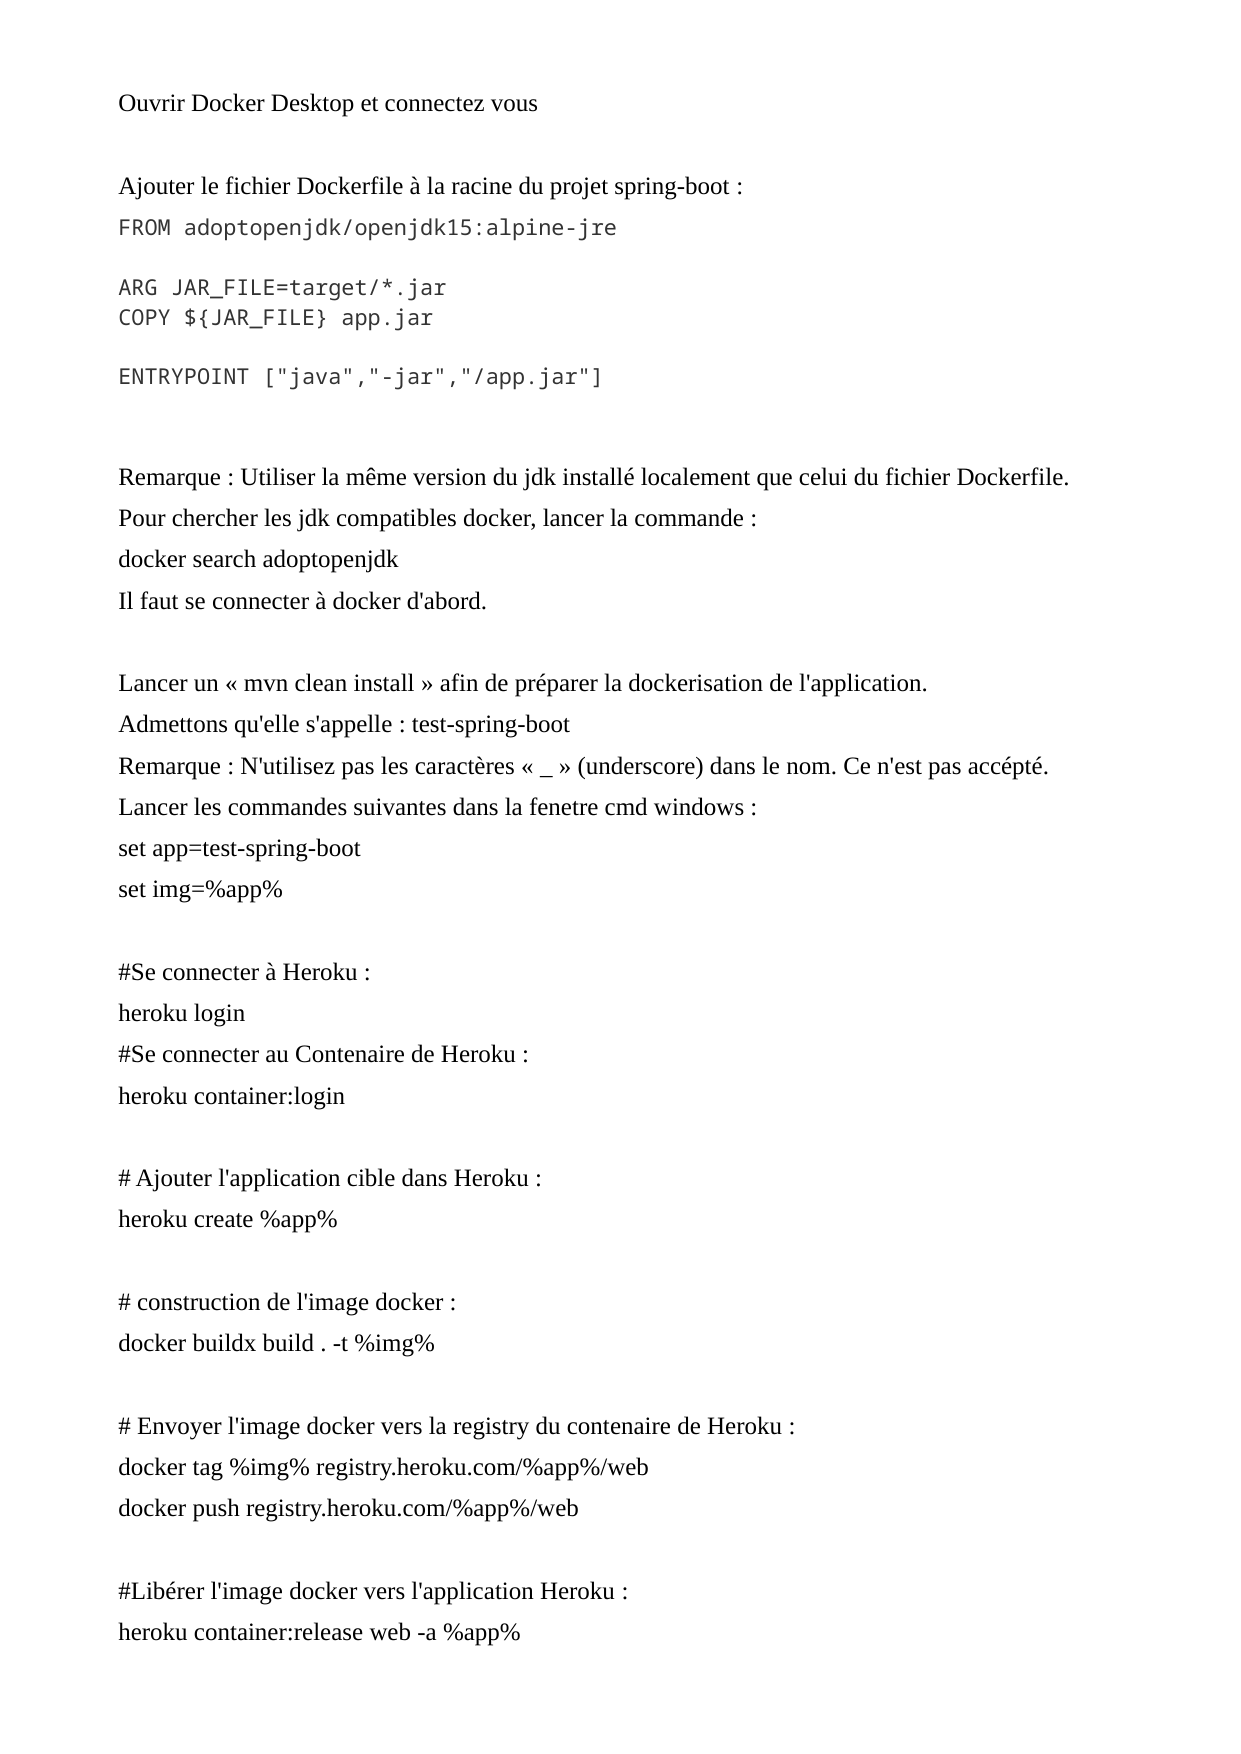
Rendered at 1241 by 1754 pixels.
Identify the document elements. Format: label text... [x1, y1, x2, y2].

text docker buildx build . -t %img% [118, 1328, 1122, 1357]
text FROM adoptopenjdk/openjdk15:alpine-jre [118, 212, 1122, 242]
text # construction de l'image docker : [118, 1287, 1122, 1316]
text # Envoyer l'image docker vers la registry du contenaire de Heroku : [118, 1411, 1122, 1439]
text set app=test-spring-boot [118, 833, 1122, 862]
text Ajouter le fichier Dockerfile à la racine du projet spring-boot : [118, 171, 1122, 200]
text Pour chercher les jdk compatibles docker, lancer la commande : [118, 503, 1122, 532]
text heroku container:login [118, 1081, 1122, 1109]
text set img=%app% [118, 874, 1122, 903]
text heroku create %app% [118, 1204, 1122, 1233]
text heroku login [118, 998, 1122, 1027]
text Admettons qu'elle s'appelle : test-spring-boot [118, 709, 1122, 738]
text #Se connecter à Heroku : [118, 957, 1122, 986]
text ENTRYPOINT ["java","-jar","/app.jar"] [118, 361, 1122, 391]
text Remarque : Utiliser la même version du jdk installé localement que celui du fichier Dockerfile. [118, 462, 1122, 491]
text docker search adoptopenjdk [118, 544, 1122, 573]
text # Ajouter l'application cible dans Heroku : [118, 1163, 1122, 1192]
text Remarque : N'utilisez pas les caractères « _ » (underscore) dans le nom. Ce n'est pas accépté. [118, 751, 1122, 779]
text Lancer les commandes suivantes dans la fenetre cmd windows : [118, 792, 1122, 821]
text docker push registry.heroku.com/%app%/web [118, 1493, 1122, 1522]
text heroku container:release web -a %app% [118, 1617, 1122, 1646]
text COPY ${JAR_FILE} app.jar [118, 302, 1122, 331]
text ARG JAR_FILE=target/*.jar [118, 272, 1122, 302]
text Il faut se connecter à docker d'abord. [118, 586, 1122, 614]
text #Libérer l'image docker vers l'application Heroku : [118, 1576, 1122, 1604]
text docker tag %img% registry.heroku.com/%app%/web [118, 1452, 1122, 1481]
text Lancer un « mvn clean install » afin de préparer la dockerisation de l'application. [118, 668, 1122, 697]
text #Se connecter au Contenaire de Heroku : [118, 1039, 1122, 1068]
text Ouvrir Docker Desktop et connectez vous [118, 88, 1122, 117]
